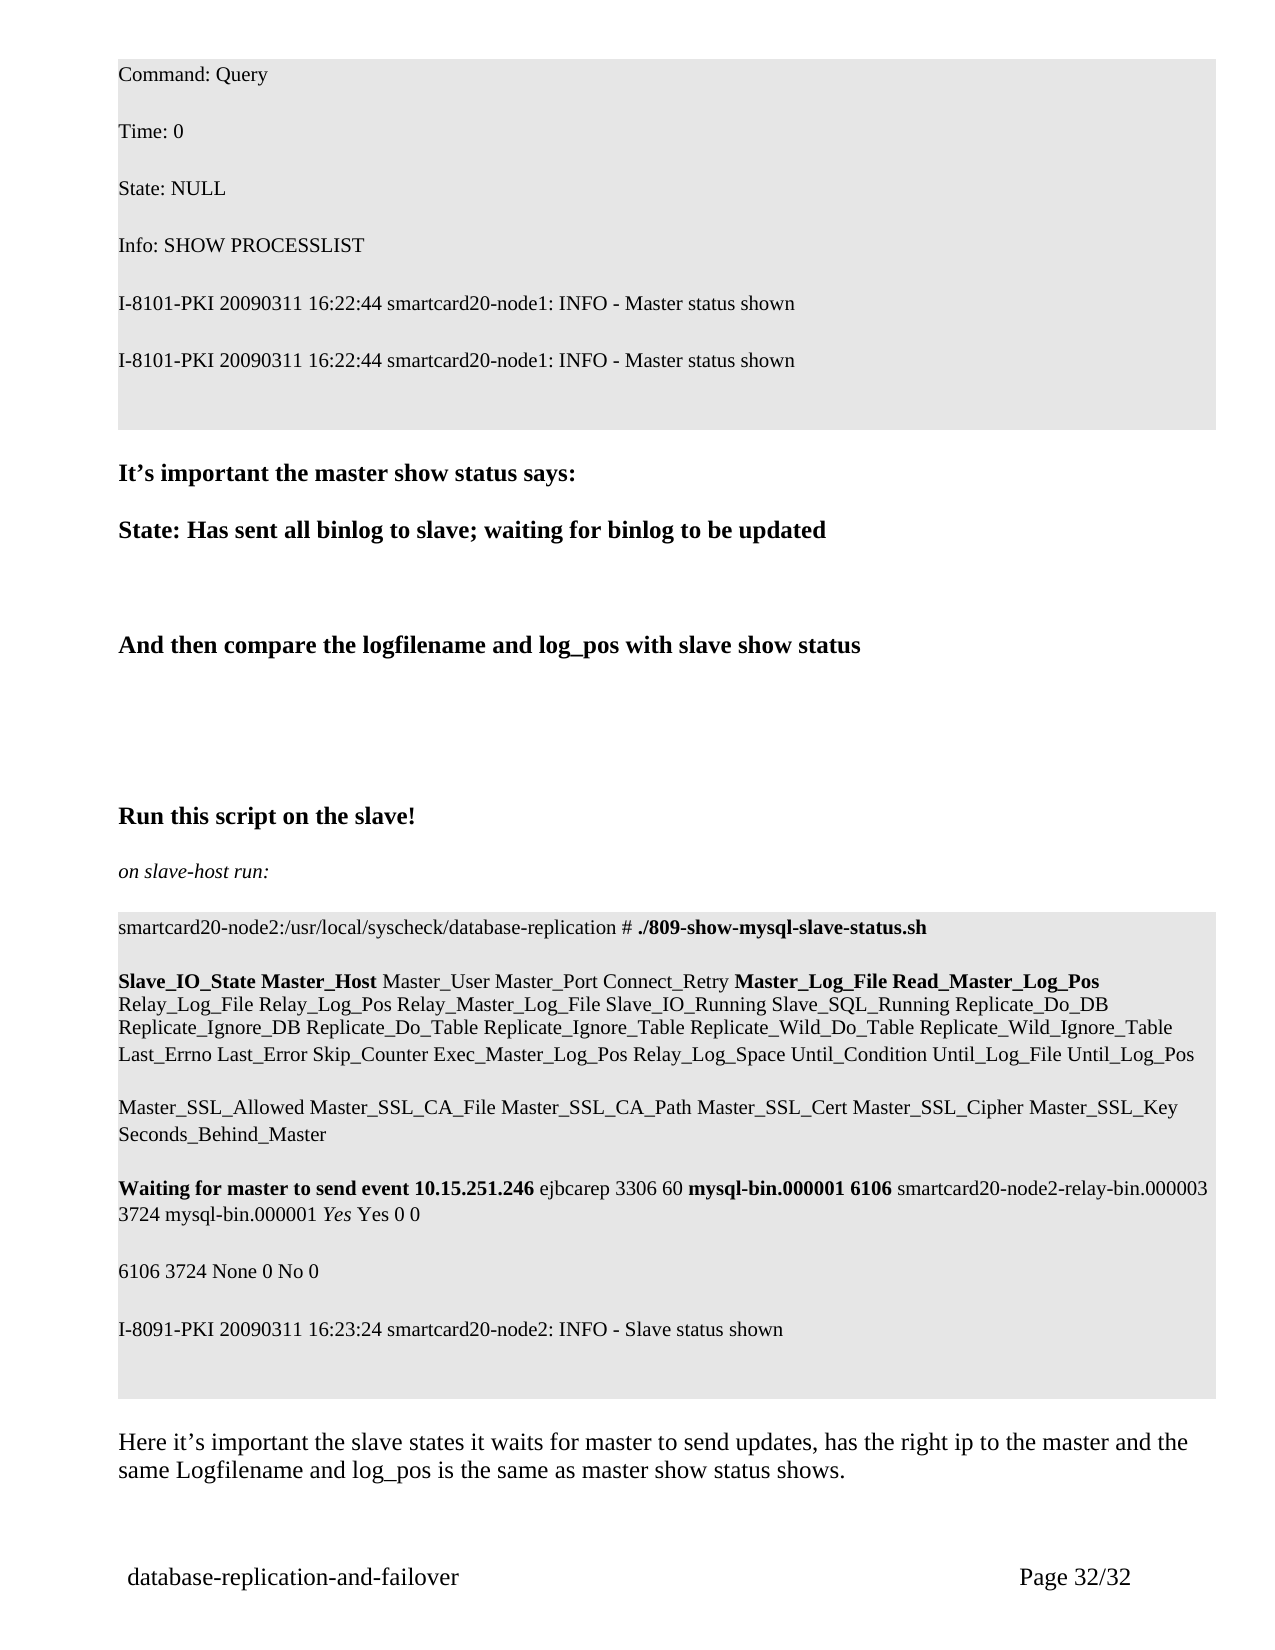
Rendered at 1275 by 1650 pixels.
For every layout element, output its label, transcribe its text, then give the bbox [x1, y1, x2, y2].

text I-8091-PKI 20090311 16:23:24 smartcard20-node2: INFO - Slave status shown [118, 1314, 1216, 1342]
text 6106 3724 None 0 No 0 [118, 1257, 1216, 1284]
text Master_SSL_Allowed Master_SSL_CA_File Master_SSL_CA_Path Master_SSL_Cert Master_SSL_Cipher Master_SSL_Key Seconds_Behind_Master [118, 1096, 1216, 1147]
text Info: SHOW PROCESSLIST [118, 231, 1216, 258]
text State: Has sent all binlog to slave; waiting for binlog to be updated [118, 517, 1216, 544]
text Run this script on the slave! [118, 802, 1216, 830]
text smartcard20-node2:/usr/local/syscheck/database-replication # ./809-show-mysql-slave-status.sh [118, 912, 1216, 940]
text Slave_IO_State Master_Host Master_User Master_Port Connect_Retry Master_Log_File Read_Master_Log_Pos Relay_Log_File Relay_Log_Pos Relay_Master_Log_File Slave_IO_Running Slave_SQL_Running Replicate_Do_DB Replicate_Ignore_DB Replicate_Do_Table Replicate_Ignore_Table Replicate_Wild_Do_Table Replicate_Wild_Ignore_Table Last_Errno Last_Error Skip_Counter Exec_Master_Log_Pos Relay_Log_Space Until_Condition Until_Log_File Until_Log_Pos [118, 969, 1216, 1067]
text Here it’s important the slave states it waits for master to send updates, has the right ip to the master and the same Logfilename and log_pos is the same as master show status shows. [118, 1428, 1216, 1484]
text And then compare the logfilename and log_pos with slave show status [118, 631, 1216, 659]
text I-8101-PKI 20090311 16:22:44 smartcard20-node1: INFO - Master status shown [118, 288, 1216, 316]
text I-8101-PKI 20090311 16:22:44 smartcard20-node1: INFO - Master status shown [118, 345, 1216, 373]
text Command: Query [118, 59, 1216, 87]
text State: NULL [118, 173, 1216, 201]
text It’s important the master show status says: [118, 459, 1216, 487]
text on slave-host run: [118, 860, 1216, 883]
text Time: 0 [118, 116, 1216, 144]
text Waiting for master to send event 10.15.251.246 ejbcarep 3306 60 mysql-bin.000001 6106 smartcard20-node2-relay-bin.000003 3724 mysql-bin.000001 Yes Yes 0 0 [118, 1176, 1216, 1227]
